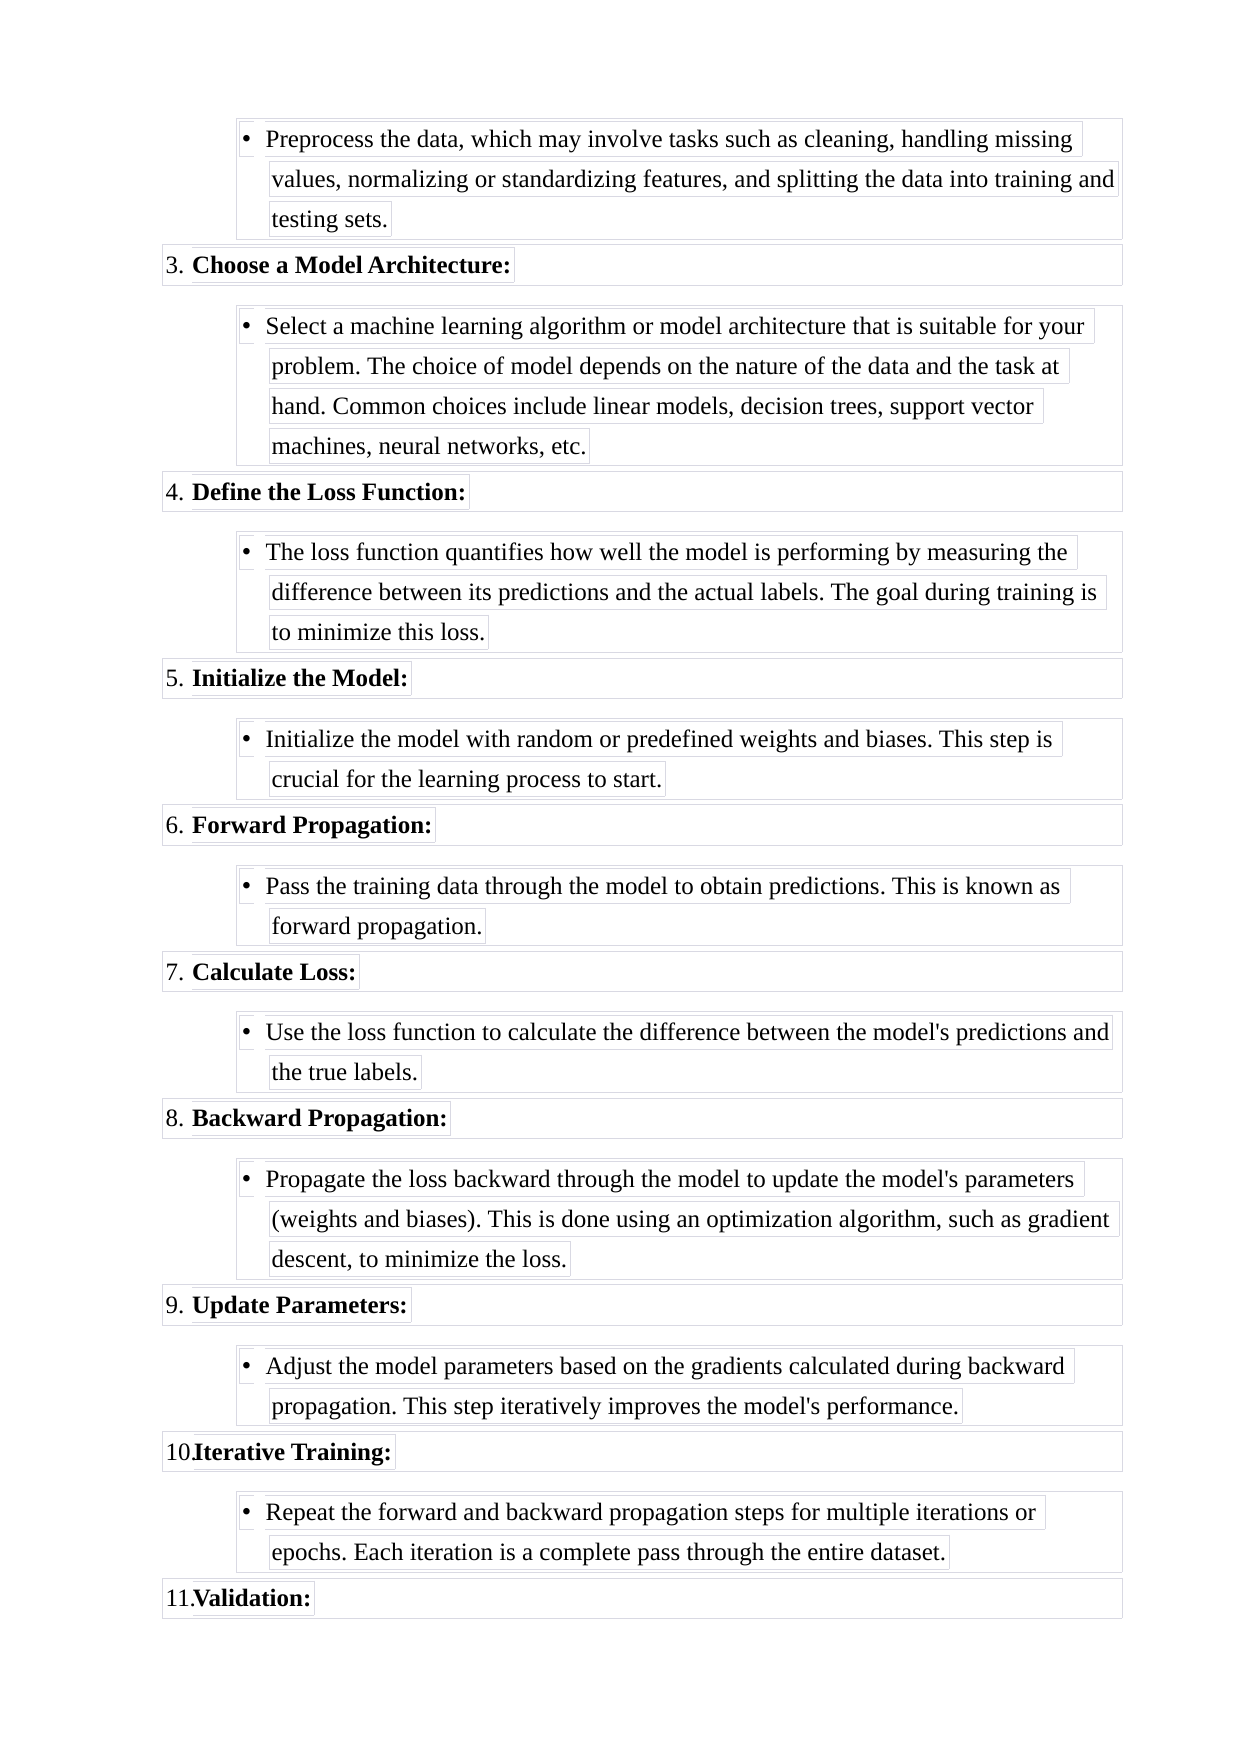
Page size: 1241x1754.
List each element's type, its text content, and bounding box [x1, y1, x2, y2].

list The loss function quantifies how well the model is performing by measuring the difference between its predictions and the actual labels. The goal during training is to minimize this loss. [237, 532, 1122, 652]
list Pass the training data through the model to obtain predictions. This is known as forward propagation. [237, 866, 1122, 945]
list Backward Propagation: [163, 1099, 1122, 1138]
list Propagate the loss backward through the model to update the model's parameters (weights and biases). This is done using an optimization algorithm, such as gradient descent, to minimize the loss. [237, 1159, 1122, 1279]
list Preprocess the data, which may involve tasks such as cleaning, handling missing values, normalizing or standardizing features, and splitting the data into training and testing sets. [237, 119, 1122, 239]
list Calculate Loss: [163, 952, 1122, 991]
list Iterative Training: [163, 1432, 1122, 1471]
list Adjust the model parameters based on the gradients calculated during backward propagation. This step iteratively improves the model's performance. [237, 1346, 1122, 1425]
list Initialize the model with random or predefined weights and biases. This step is crucial for the learning process to start. [237, 719, 1122, 799]
list Select a machine learning algorithm or model architecture that is suitable for your problem. The choice of model depends on the nature of the data and the task at hand. Common choices include linear models, decision trees, support vector machines, neural networks, etc. [237, 306, 1122, 465]
list Repeat the forward and backward propagation steps for multiple iterations or epochs. Each iteration is a complete pass through the entire dataset. [237, 1492, 1122, 1572]
list Validation: [163, 1579, 1122, 1618]
list Choose a Model Architecture: [163, 245, 1122, 285]
list Use the loss function to calculate the difference between the model's predictions and the true labels. [237, 1012, 1122, 1092]
list Forward Propagation: [163, 805, 1122, 845]
list Define the Loss Function: [163, 472, 1122, 511]
list Initialize the Model: [163, 659, 1122, 698]
list Update Parameters: [163, 1285, 1122, 1325]
